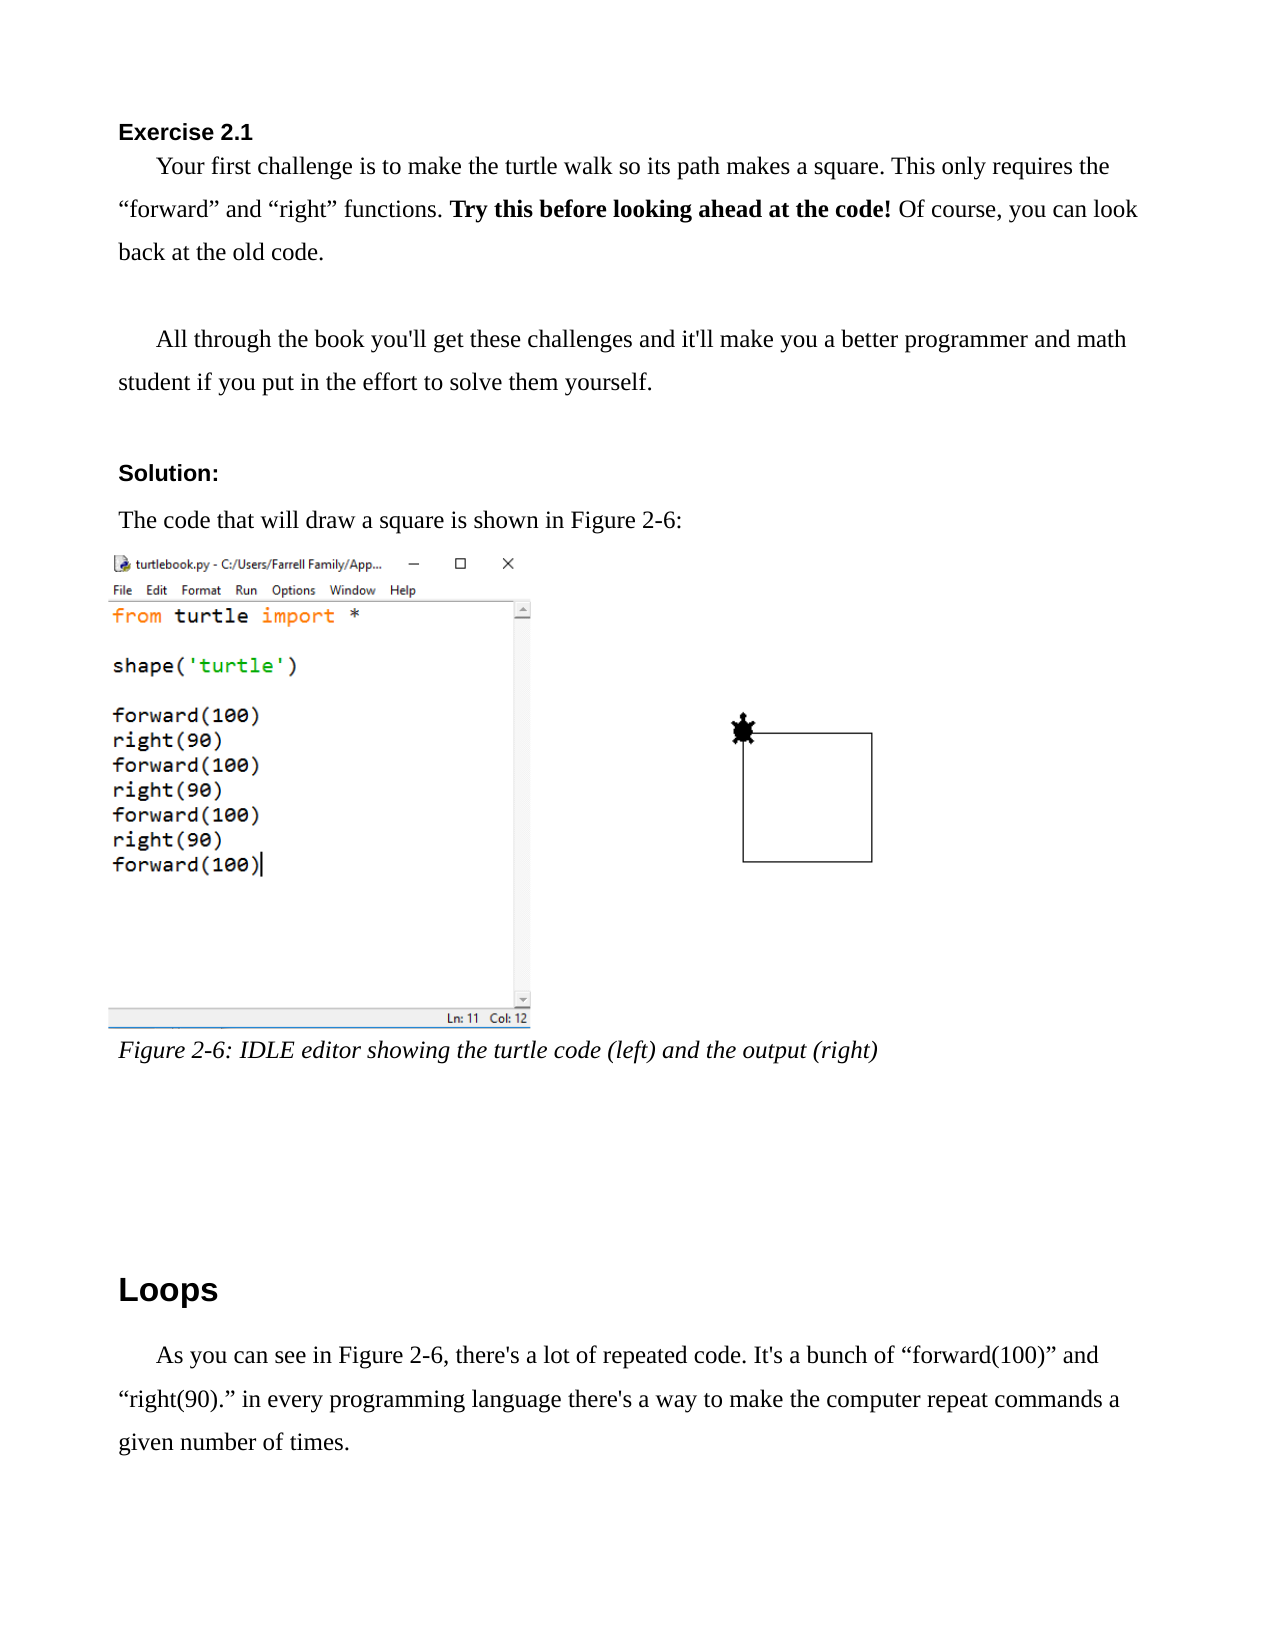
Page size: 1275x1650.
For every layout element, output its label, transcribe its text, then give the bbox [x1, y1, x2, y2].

text Your first challenge is to make the turtle walk so its path makes a square. This only requires the “forward” and “right” functions. Try this before looking ahead at the code! Of course, you can look back at the old code. [118, 151, 1157, 266]
subtitle Solution: [118, 459, 1157, 486]
text All through the book you'll get these challenges and it'll make you a better programmer and math student if you put in the effort to solve them yourself. [118, 324, 1157, 396]
text Figure 2-6: IDLE editor showing the turtle code (left) and the output (right) [118, 1036, 1157, 1064]
subtitle Loops [118, 1270, 1157, 1309]
text As you can see in Figure 2-6, there's a lot of repeated code. It's a bunch of “forward(100)” and “right(90).” in every programming language there's a way to make the computer repeat commands a given number of times. [118, 1341, 1157, 1456]
picture [582, 563, 1032, 1035]
text The code that will draw a square is shown in Figure 2-6: [118, 506, 1157, 534]
subtitle Exercise 2.1 [118, 118, 1157, 145]
picture [108, 549, 531, 1029]
